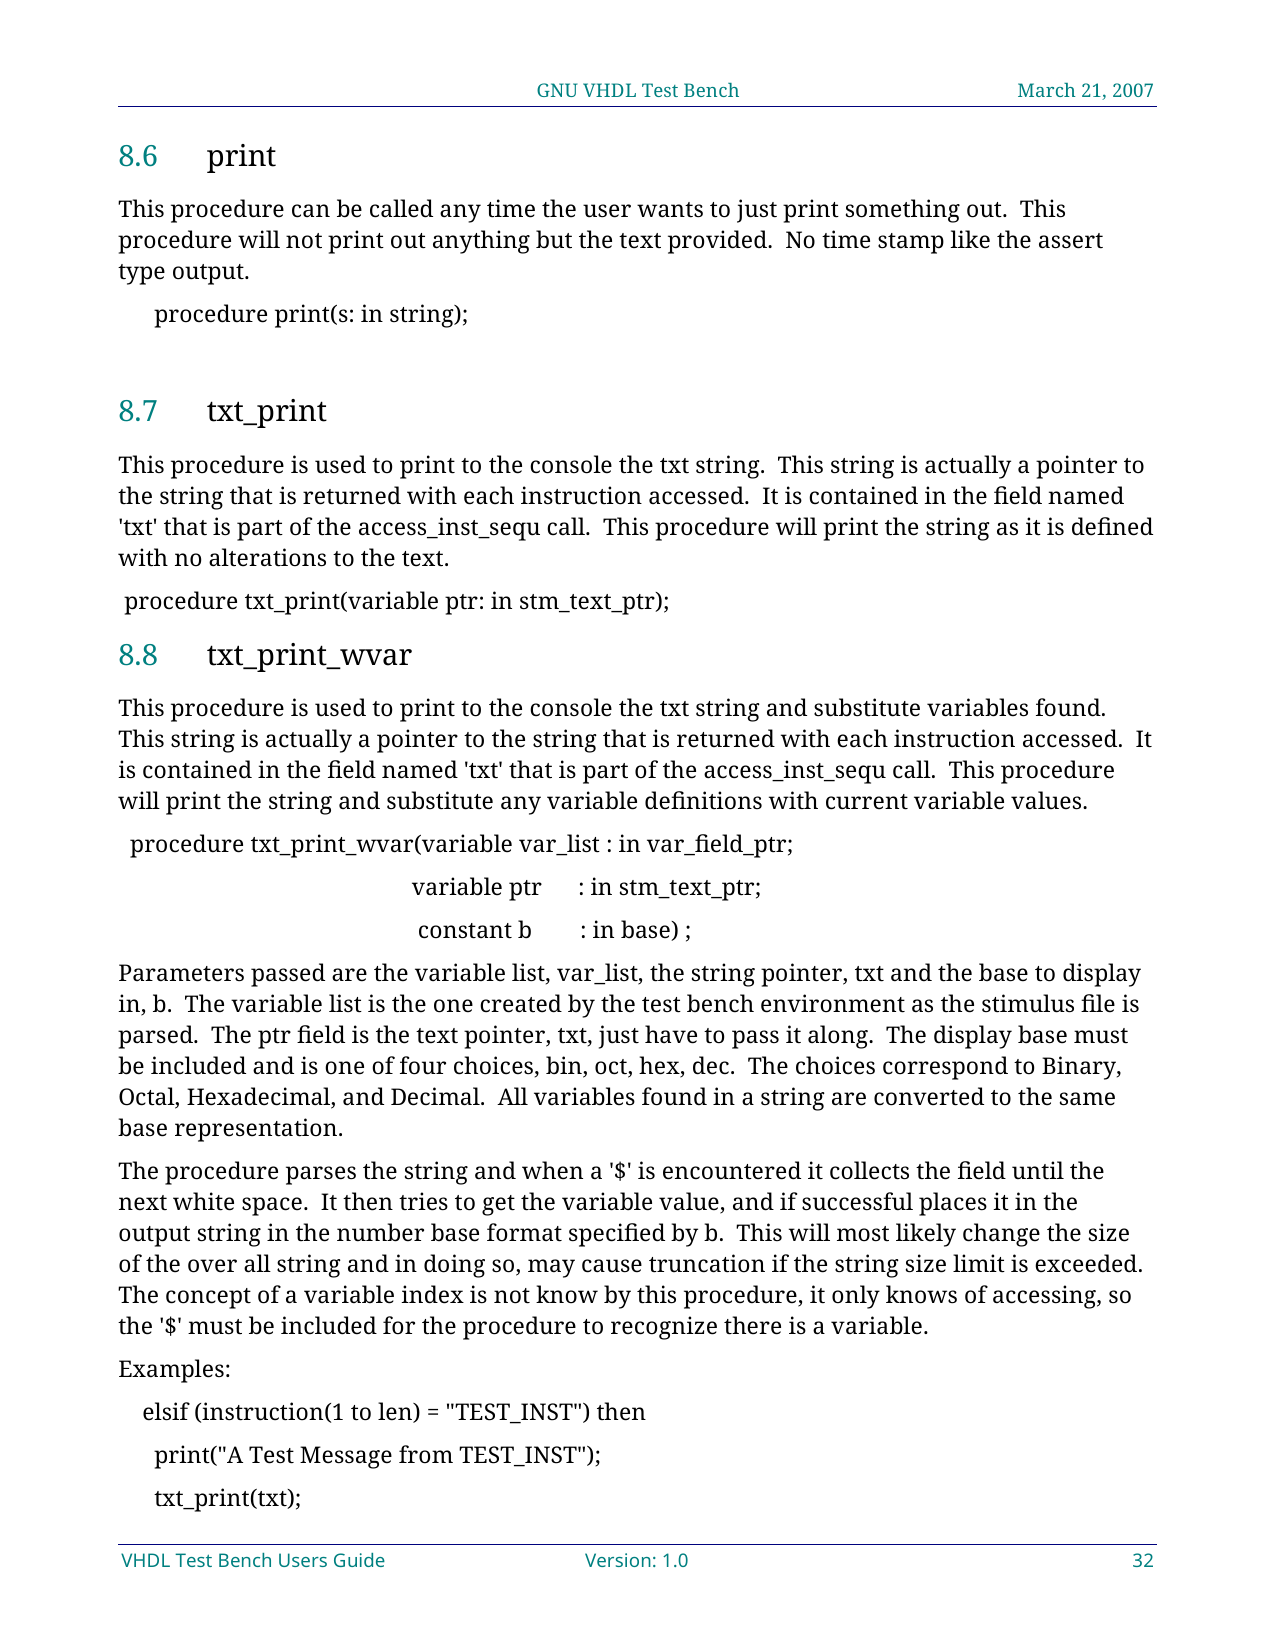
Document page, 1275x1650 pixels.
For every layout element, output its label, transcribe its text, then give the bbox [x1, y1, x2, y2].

text procedure txt_print_wvar(variable var_list : in var_field_ptr; [118, 828, 1157, 859]
subtitle print [118, 135, 1157, 175]
text This procedure is used to print to the console the txt string. This string is actually a pointer to the string that is returned with each instruction accessed. It is contained in the field named 'txt' that is part of the access_inst_sequ call. This procedure will print the string as it is defined with no alterations to the text. [118, 448, 1157, 573]
text print("A Test Message from TEST_INST"); [118, 1439, 1157, 1470]
text Examples: [118, 1353, 1157, 1384]
text procedure txt_print(variable ptr: in stm_text_ptr); [118, 584, 1157, 616]
text elsif (instruction(1 to len) = "TEST_INST") then [118, 1396, 1157, 1427]
text procedure print(s: in string); [118, 298, 1157, 329]
subtitle txt_print [118, 391, 1157, 430]
text This procedure is used to print to the console the txt string and substitute variables found. This string is actually a pointer to the string that is returned with each instruction accessed. It is contained in the field named 'txt' that is part of the access_inst_sequ call. This procedure will print the string and substitute any variable definitions with current variable values. [118, 692, 1157, 816]
text constant b : in base) ; [118, 914, 1157, 945]
text Parameters passed are the variable list, var_list, the string pointer, txt and the base to display in, b. The variable list is the one created by the test bench environment as the stimulus file is parsed. The ptr field is the text pointer, txt, just have to pass it along. The display base must be included and is one of four choices, bin, oct, hex, dec. The choices correspond to Binary, Octal, Hexadecimal, and Decimal. All variables found in a string are converted to the same base representation. [118, 957, 1157, 1143]
text variable ptr : in stm_text_ptr; [118, 871, 1157, 902]
text txt_print(txt); [118, 1482, 1157, 1513]
subtitle txt_print_wvar [118, 634, 1157, 673]
text The procedure parses the string and when a '$' is encountered it collects the field until the next white space. It then tries to get the variable value, and if successful places it in the output string in the number base format specified by b. This will most likely change the size of the over all string and in doing so, may cause truncation if the string size limit is exceeded. The concept of a variable index is not know by this procedure, it only knows of accessing, so the '$' must be included for the procedure to recognize there is a variable. [118, 1155, 1157, 1341]
text This procedure can be called any time the user wants to just print something out. This procedure will not print out anything but the text provided. No time stamp like the assert type output. [118, 193, 1157, 286]
